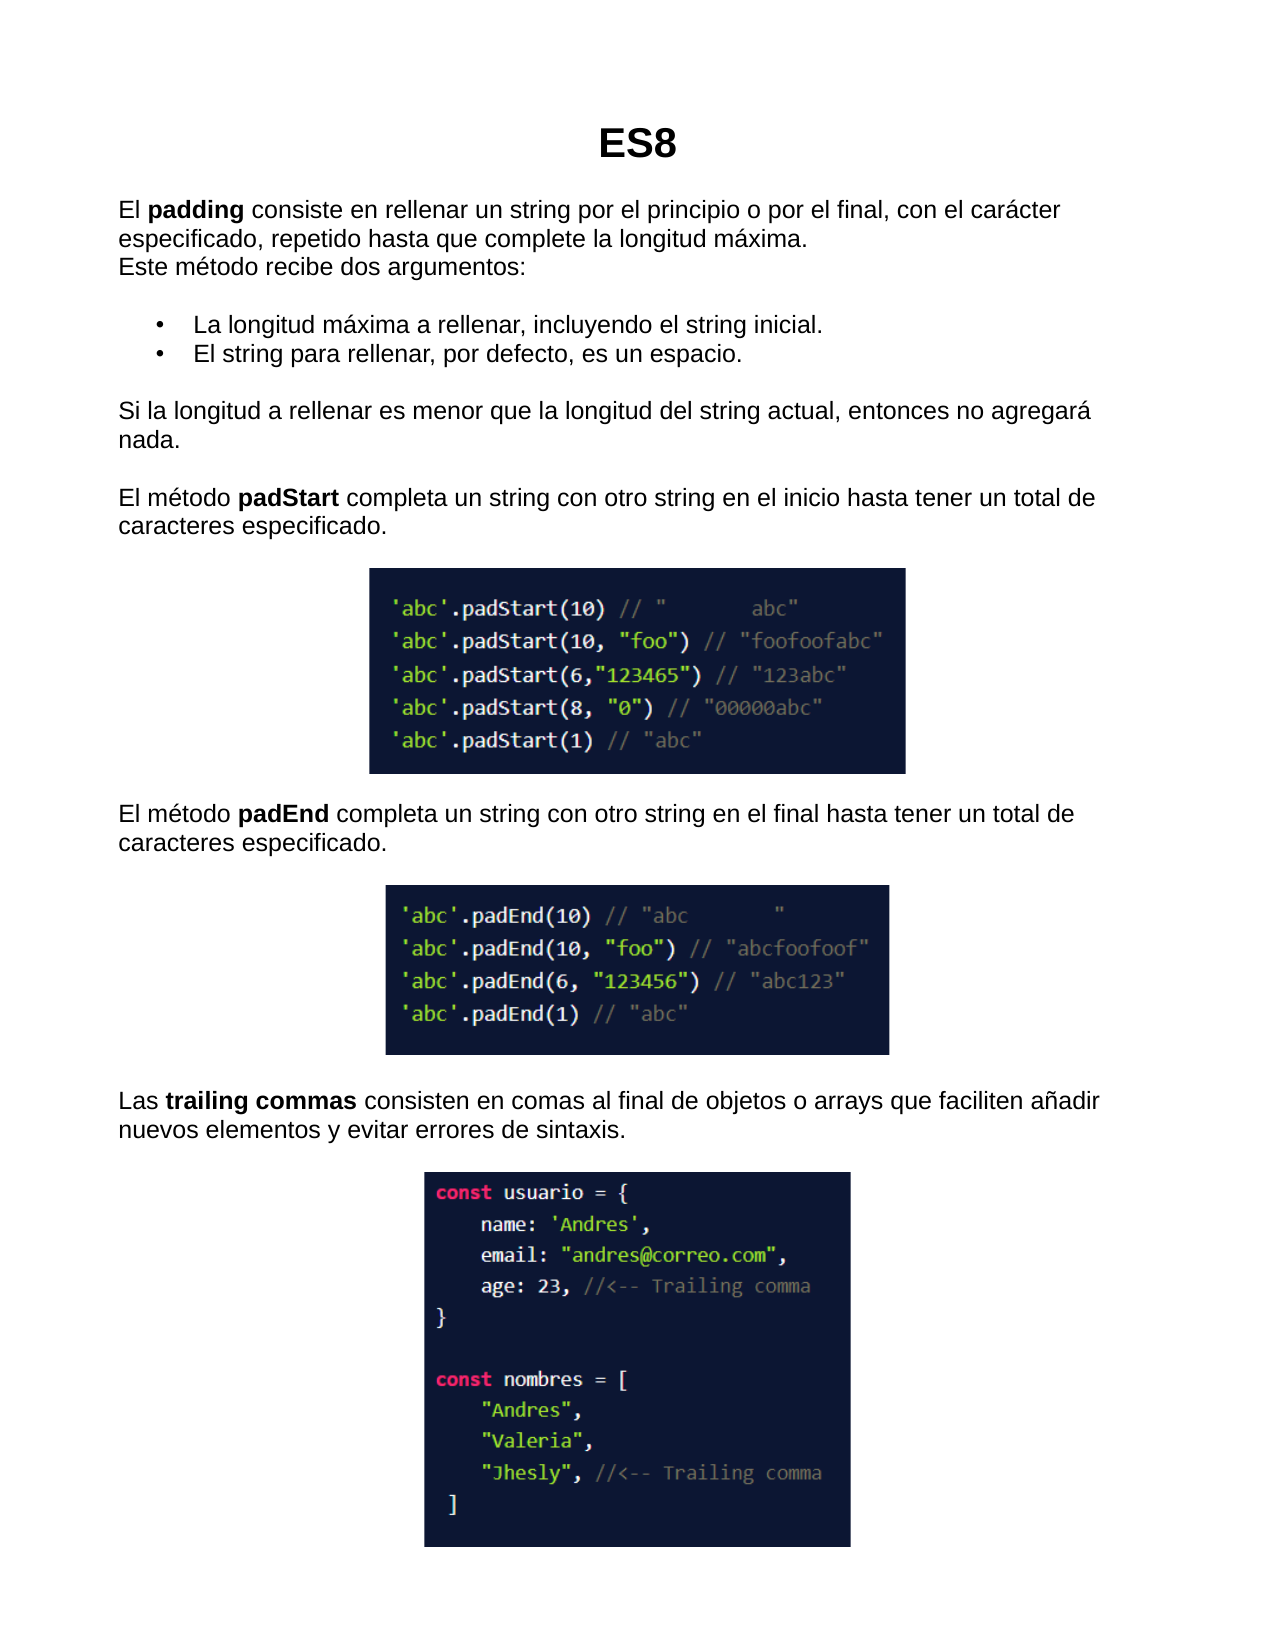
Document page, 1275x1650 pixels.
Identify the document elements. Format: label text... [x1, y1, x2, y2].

list La longitud máxima a rellenar, incluyendo el string inicial. [156, 310, 1157, 339]
text ES8 [118, 118, 1157, 166]
picture [424, 1172, 851, 1547]
text Si la longitud a rellenar es menor que la longitud del string actual, entonces no agregará nada. [118, 396, 1157, 454]
text Este método recibe dos argumentos: [118, 252, 1157, 281]
text Las trailing commas consisten en comas al final de objetos o arrays que faciliten añadir nuevos elementos y evitar errores de sintaxis. [118, 1086, 1157, 1144]
text El método padStart completa un string con otro string en el inicio hasta tener un total de caracteres especificado. [118, 482, 1157, 540]
text El padding consiste en rellenar un string por el principio o por el final, con el carácter especificado, repetido hasta que complete la longitud máxima. [118, 195, 1157, 252]
text El método padEnd completa un string con otro string en el final hasta tener un total de caracteres especificado. [118, 799, 1157, 856]
list El string para rellenar, por defecto, es un espacio. [156, 339, 1157, 367]
picture [369, 568, 906, 774]
picture [385, 885, 890, 1055]
